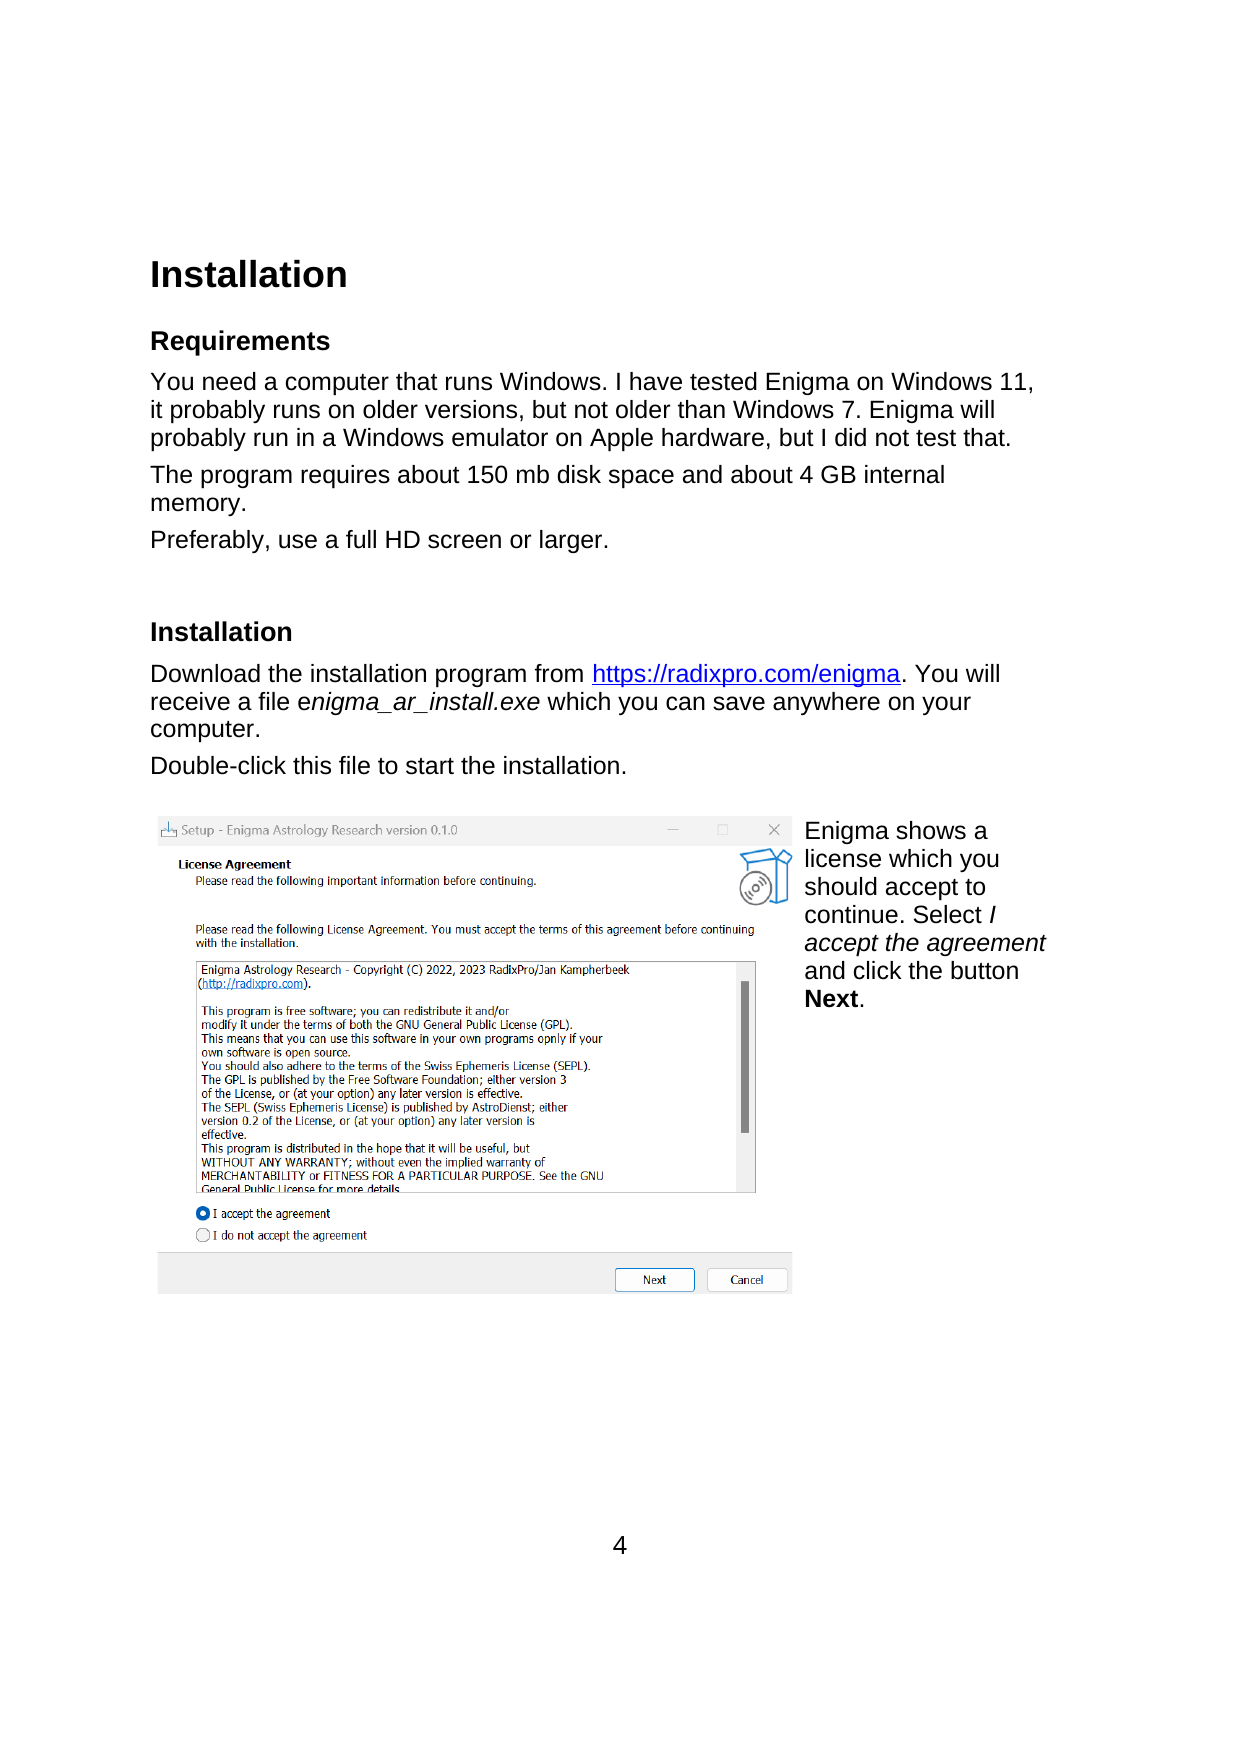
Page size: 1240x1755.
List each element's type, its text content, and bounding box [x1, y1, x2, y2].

subtitle Requirements [150, 326, 1089, 356]
text Download the installation program from https://radixpro.com/enigma. You will receive a file enigma_ar_install.exe which you can save anywhere on your computer. [150, 659, 1050, 743]
text Preferably, use a full HD screen or larger. [150, 526, 1050, 553]
subtitle Installation [150, 617, 1089, 648]
text The program requires about 150 mb disk space and about 4 GB internal memory. [150, 461, 1050, 517]
subtitle Installation [150, 253, 1089, 295]
text Double-click this file to start the installation. [150, 752, 1050, 780]
picture [157, 816, 793, 1294]
text Enigma shows a license which you should accept to continue. Select I accept the agreement and click the button Next. [793, 817, 1050, 1012]
text You need a computer that runs Windows. I have tested Enigma on Windows 11, it probably runs on older versions, but not older than Windows 7. Enigma will probably run in a Windows emulator on Apple hardware, but I did not test that. [150, 368, 1050, 452]
